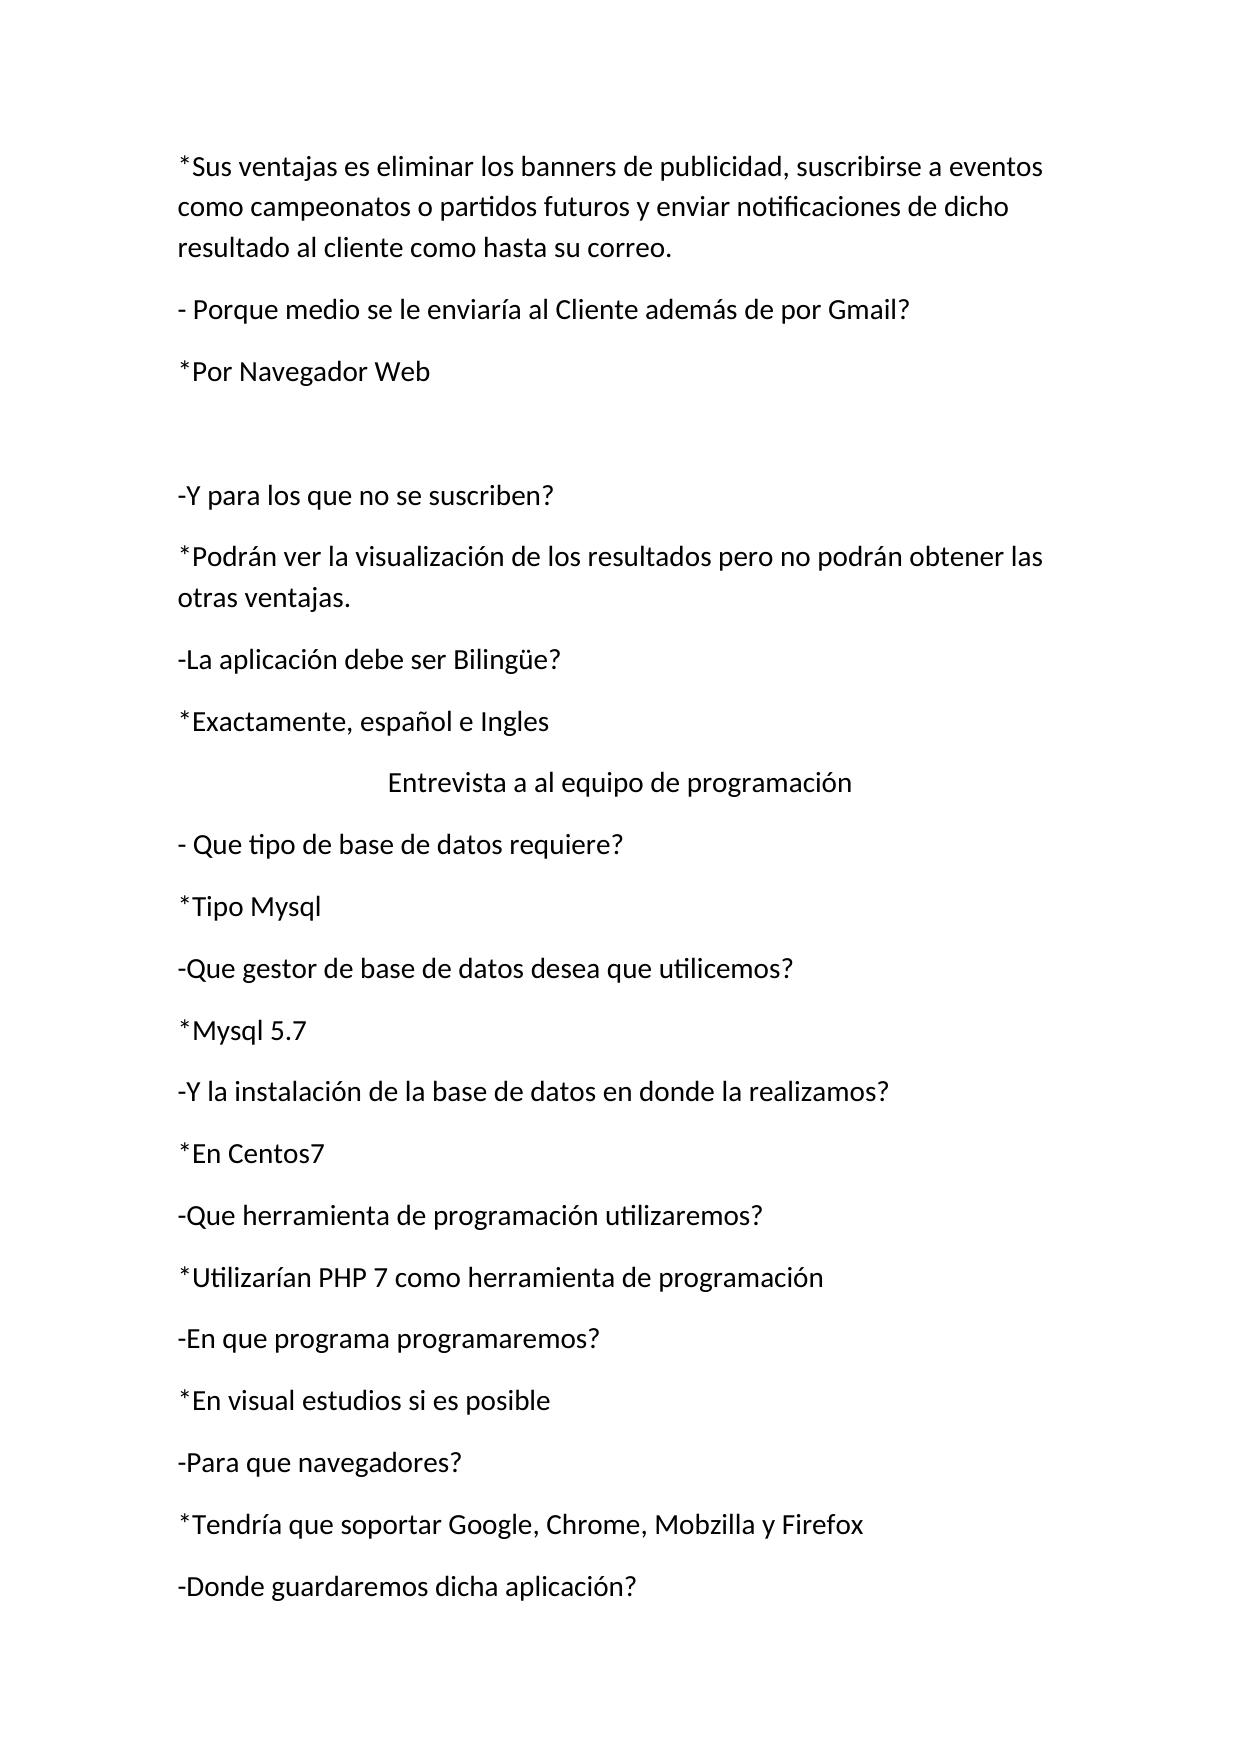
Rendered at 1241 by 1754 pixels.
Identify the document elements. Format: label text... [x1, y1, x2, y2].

text *Utilizarían PHP 7 como herramienta de programación [177, 1259, 1063, 1294]
text *En Centos7 [177, 1135, 1063, 1171]
text -Que herramienta de programación utilizaremos? [177, 1197, 1063, 1233]
text *Por Navegador Web [177, 353, 1063, 389]
text -Y para los que no se suscriben? [177, 477, 1063, 512]
text - Porque medio se le enviaría al Cliente además de por Gmail? [177, 291, 1063, 327]
text *En visual estudios si es posible [177, 1382, 1063, 1418]
text -Para que navegadores? [177, 1444, 1063, 1480]
text -La aplicación debe ser Bilingüe? [177, 641, 1063, 677]
text -Y la instalación de la base de datos en donde la realizamos? [177, 1073, 1063, 1109]
text -Que gestor de base de datos desea que utilicemos? [177, 950, 1063, 986]
text *Mysql 5.7 [177, 1012, 1063, 1047]
text Entrevista a al equipo de programación [177, 764, 1063, 800]
text *Tendría que soportar Google, Chrome, Mobzilla y Firefox [177, 1506, 1063, 1541]
text *Tipo Mysql [177, 888, 1063, 924]
text *Exactamente, español e Ingles [177, 703, 1063, 738]
text *Podrán ver la visualización de los resultados pero no podrán obtener las otras ventajas. [177, 538, 1063, 615]
text -En que programa programaremos? [177, 1321, 1063, 1356]
text - Que tipo de base de datos requiere? [177, 826, 1063, 862]
text -Donde guardaremos dicha aplicación? [177, 1568, 1063, 1603]
text *Sus ventajas es eliminar los banners de publicidad, suscribirse a eventos como campeonatos o partidos futuros y enviar notificaciones de dicho resultado al cliente como hasta su correo. [177, 148, 1063, 265]
